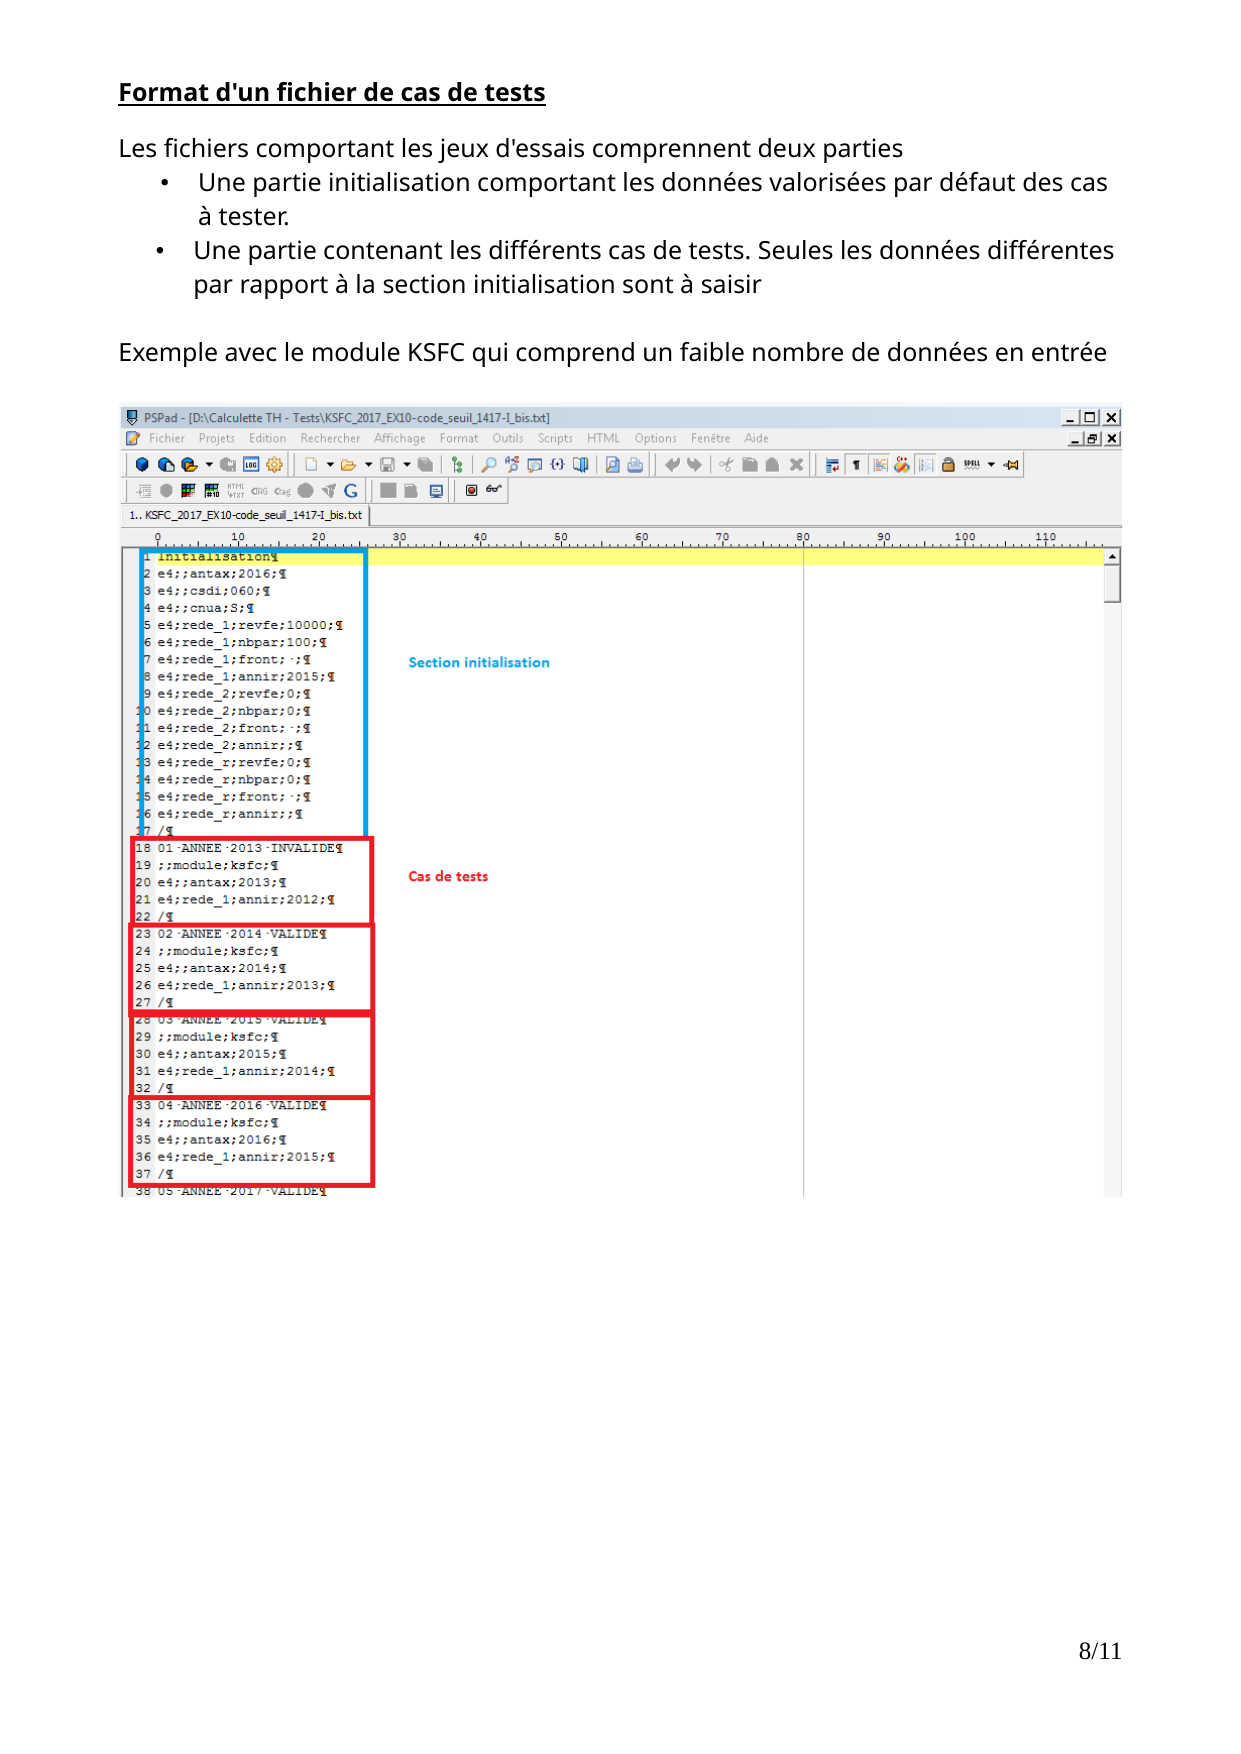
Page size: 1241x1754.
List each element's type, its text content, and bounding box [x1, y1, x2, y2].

list Une partie initialisation comportant les données valorisées par défaut des cas à tester. [160, 164, 1122, 233]
list Une partie contenant les différents cas de tests. Seules les données différentes par rapport à la section initialisation sont à saisir [156, 233, 1122, 301]
text Format d'un fichier de cas de tests [118, 75, 1122, 109]
text Exemple avec le module KSFC qui comprend un faible nombre de données en entrée [118, 335, 1122, 369]
picture [118, 402, 1123, 1197]
text Les fichiers comportant les jeux d'essais comprennent deux parties [118, 130, 1122, 164]
